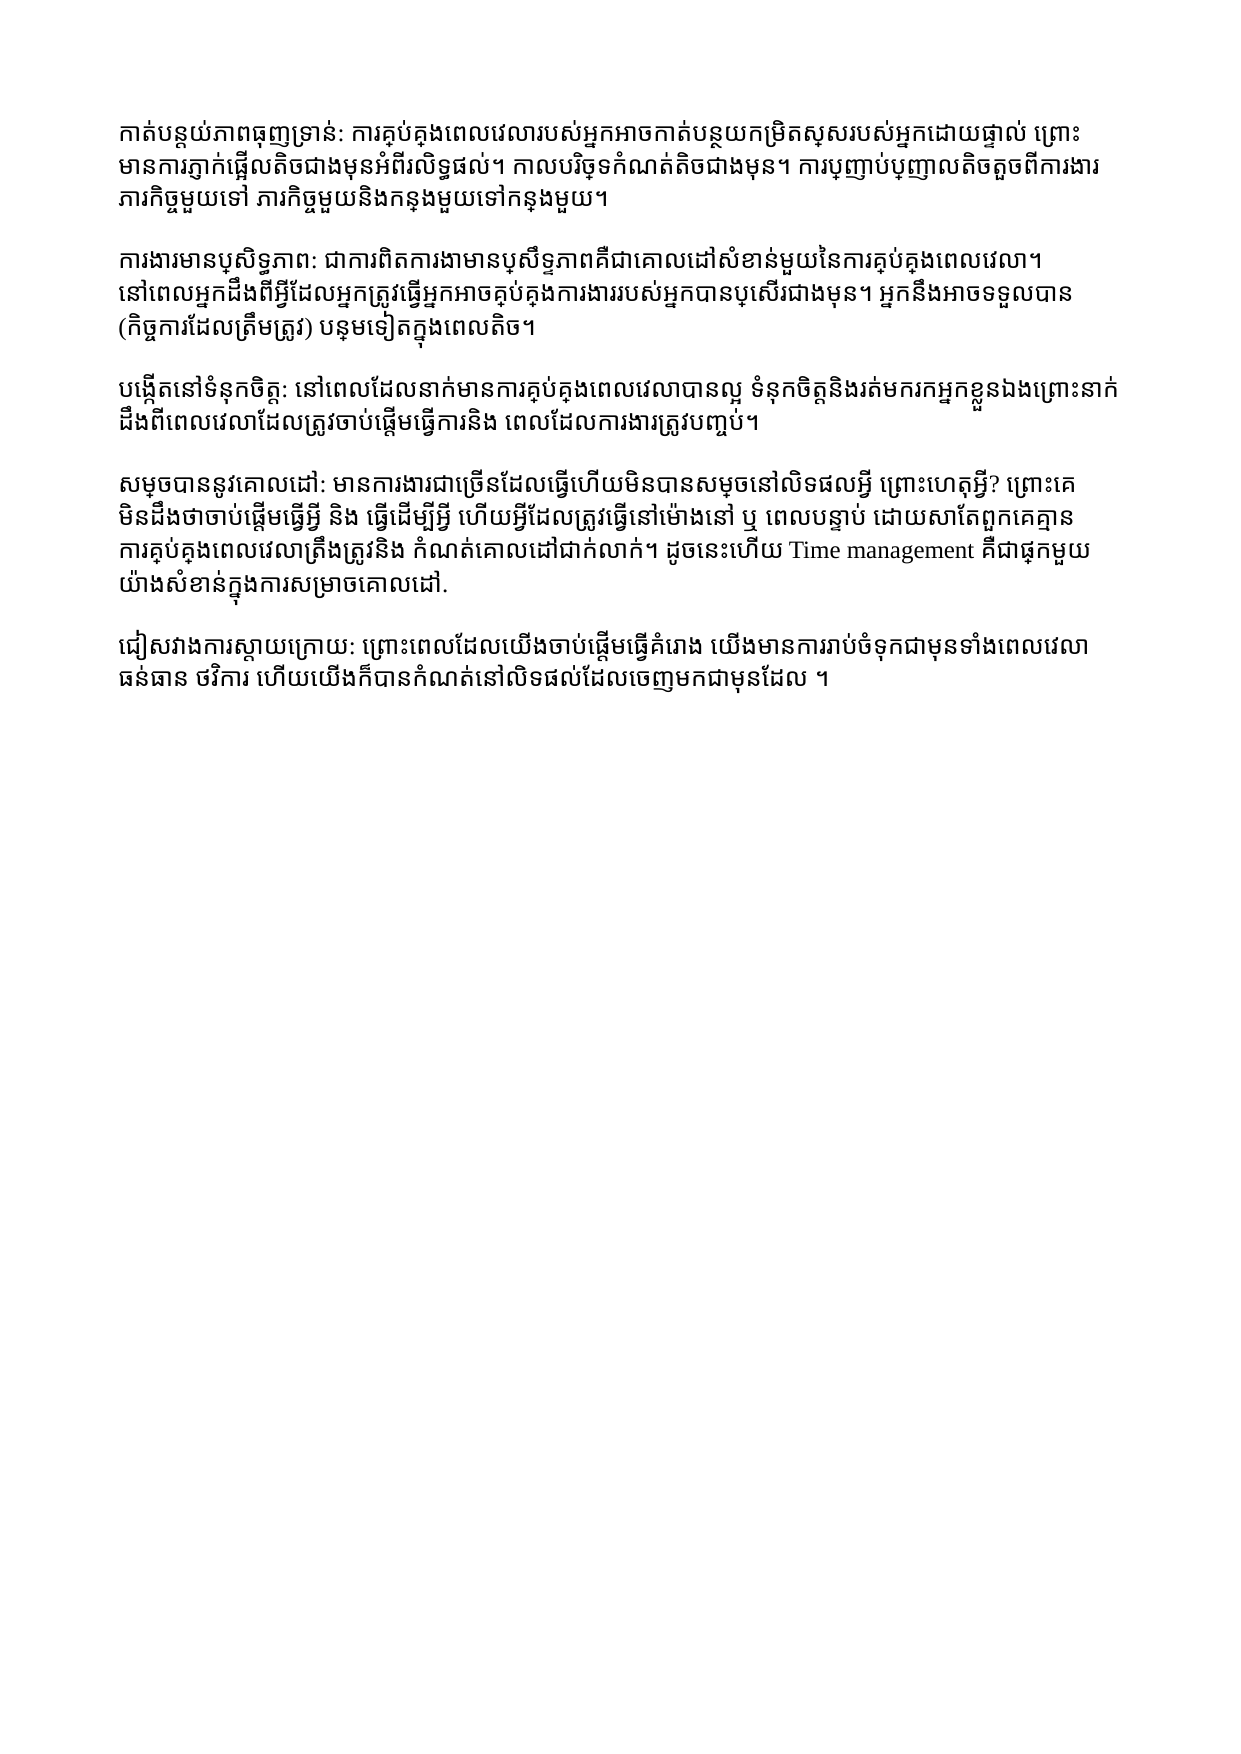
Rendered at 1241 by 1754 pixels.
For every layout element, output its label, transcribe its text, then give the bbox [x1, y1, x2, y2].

text សម្រេចបាននូវគោលដៅ: មានការងារជាច្រើនដែលធ្វើហើយមិនបានសម្រេចនៅលិទផលអ្វី ព្រោះហេតុអ្វី? ព្រេាះគេមិនដឹងថាចាប់ផ្តើមធ្វើអ្វី និង ធ្វើដើម្បីអ្វី ហើយអ្វីដែលត្រូវធ្វើនៅម៉េាងនៅ ឬ ពេលបន្ទាប់ ដោយសាតែពួកគេគ្មានការគ្រប់គ្រងពេលវេលាត្រឹងត្រូវនិង កំណត់គោលដៅជាក់លាក់។ ដូចនេះហើយTime management គឺជាផ្នែកមួយយ៉ាងសំខាន់ក្នុងការសម្រាចគោលដៅ. [118, 469, 1122, 602]
text ការងារមានប្រសិទ្ធភាព: ជាការពិតការងាមានប្រសឹទ្ទភាពគឺជាគោលដៅសំខាន់មួយនៃការគ្រប់គ្រងពេលវេលា។ នៅពេលអ្នកដឹងពីអ្វីដែលអ្នកត្រូវធ្វើអ្នកអាចគ្រប់គ្រងការងាររបស់អ្នកបានប្រសើរជាងមុន។ អ្នកនឹងអាចទទួលបាន (កិច្ចការដែលត្រឹមត្រូវ) បន្ថែមទៀតក្នុងពេលតិច។ [118, 246, 1122, 345]
text ជៀសវាងការស្តាយក្រោយ: ព្រោះពេលដែលយើងចាប់ផ្តើមធ្វើគំរោង យើងមានការរាប់ចំទុកជាមុនទាំងពេលវេលា ធន់ធាន ថវិការ ហើយយើងក៏បានកំណត់នៅលិទផល់ដែលចេញមកជាមុនដែល ។ [118, 631, 1122, 697]
text បង្កើតនៅទំនុកចិត្ត: នៅពេលដែលនាក់មានការគ្រប់គ្រងពេលវេលាបានល្អ ទំនុកចិត្តនិងរត់មករកអ្នកខ្លួនឯងព្រេាះនាក់ដឹងពីពេលវេលាដែលត្រូវចាប់ផ្តើមធ្វើការនិង ពេលដែលការងារត្រូវបញ្ចប់។ [118, 374, 1122, 440]
text កាត់បន្តយ់ភាពធុញទ្រាន់: ការគ្រប់គ្រងពេលវេលារបស់អ្នកអាចកាត់បន្ថយកម្រិតស្ត្រេសរបស់អ្នកដោយផ្ទាល់ ព្រេាះមានការភ្ញាក់ផ្អើលតិចជាងមុនអំពីរលិទ្ធផល់។ កាលបរិច្ឆេទកំណត់តិចជាងមុន។ ការប្រញាប់ប្រញាលតិចតួចពីការងារ ភារកិច្ចមួយទៅ ភារកិច្ចមួយនិងកន្លែងមួយទៅកន្លែងមួយ។ [118, 118, 1122, 217]
